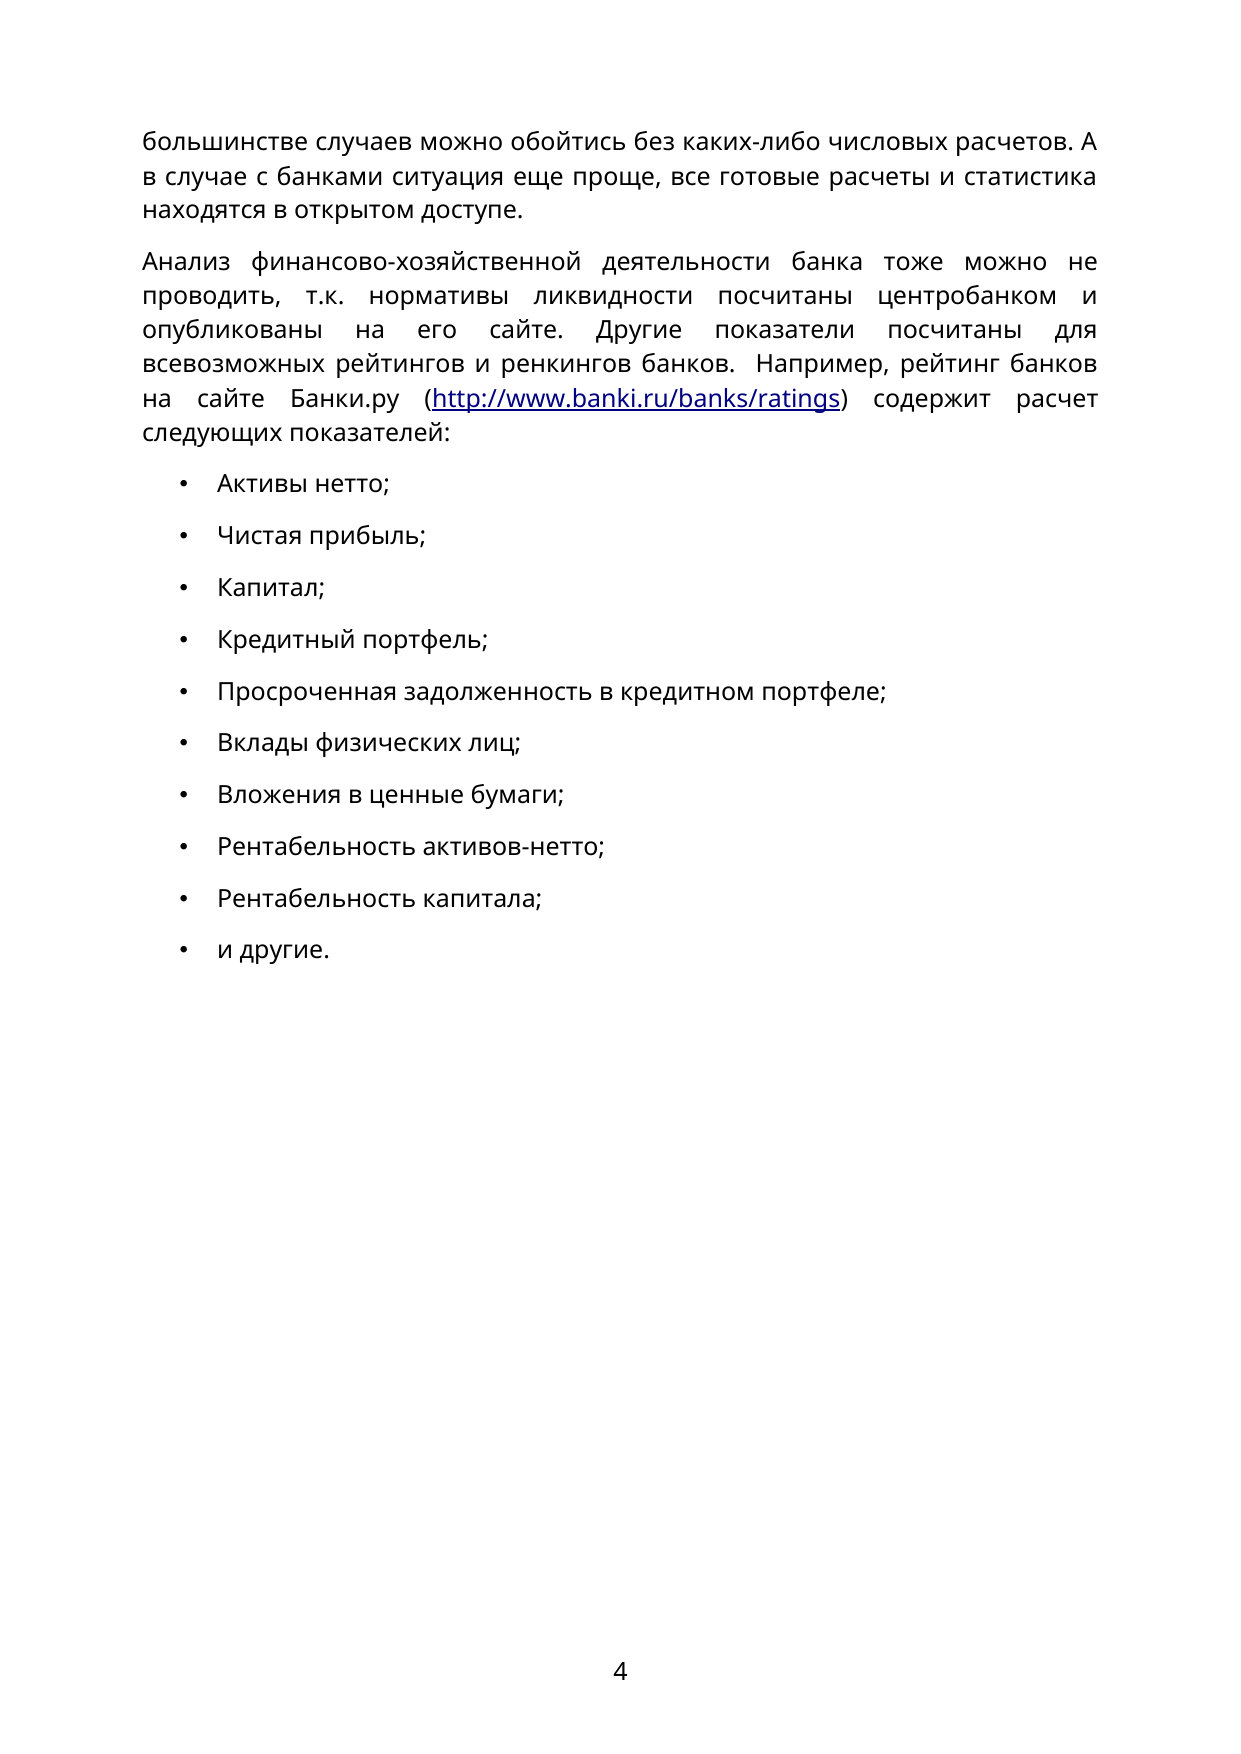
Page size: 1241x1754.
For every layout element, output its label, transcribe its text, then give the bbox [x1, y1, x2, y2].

list Рентабельность активов-нетто; [179, 828, 1098, 862]
list Вложения в ценные бумаги; [179, 777, 1098, 811]
text большинстве случаев можно обойтись без каких-либо числовых расчетов. А в случае с банками ситуация еще проще, все готовые расчеты и статистика находятся в открытом доступе. [142, 124, 1098, 226]
list и другие. [179, 932, 1098, 966]
text Анализ финансово-хозяйственной деятельности банка тоже можно не проводить, т.к. нормативы ликвидности посчитаны центробанком и опубликованы на его сайте. Другие показатели посчитаны для всевозможных рейтингов и ренкингов банков. Например, рейтинг банков на сайте Банки.ру (http://www.banki.ru/banks/ratings) содержит расчет следующих показателей: [142, 244, 1098, 448]
list Чистая прибыль; [179, 518, 1098, 552]
list Капитал; [179, 569, 1098, 604]
list Рентабельность капитала; [179, 880, 1098, 914]
list Вклады физических лиц; [179, 725, 1098, 759]
list Просроченная задолженность в кредитном портфеле; [179, 673, 1098, 707]
list Кредитный портфель; [179, 621, 1098, 655]
list Активы нетто; [179, 466, 1098, 500]
